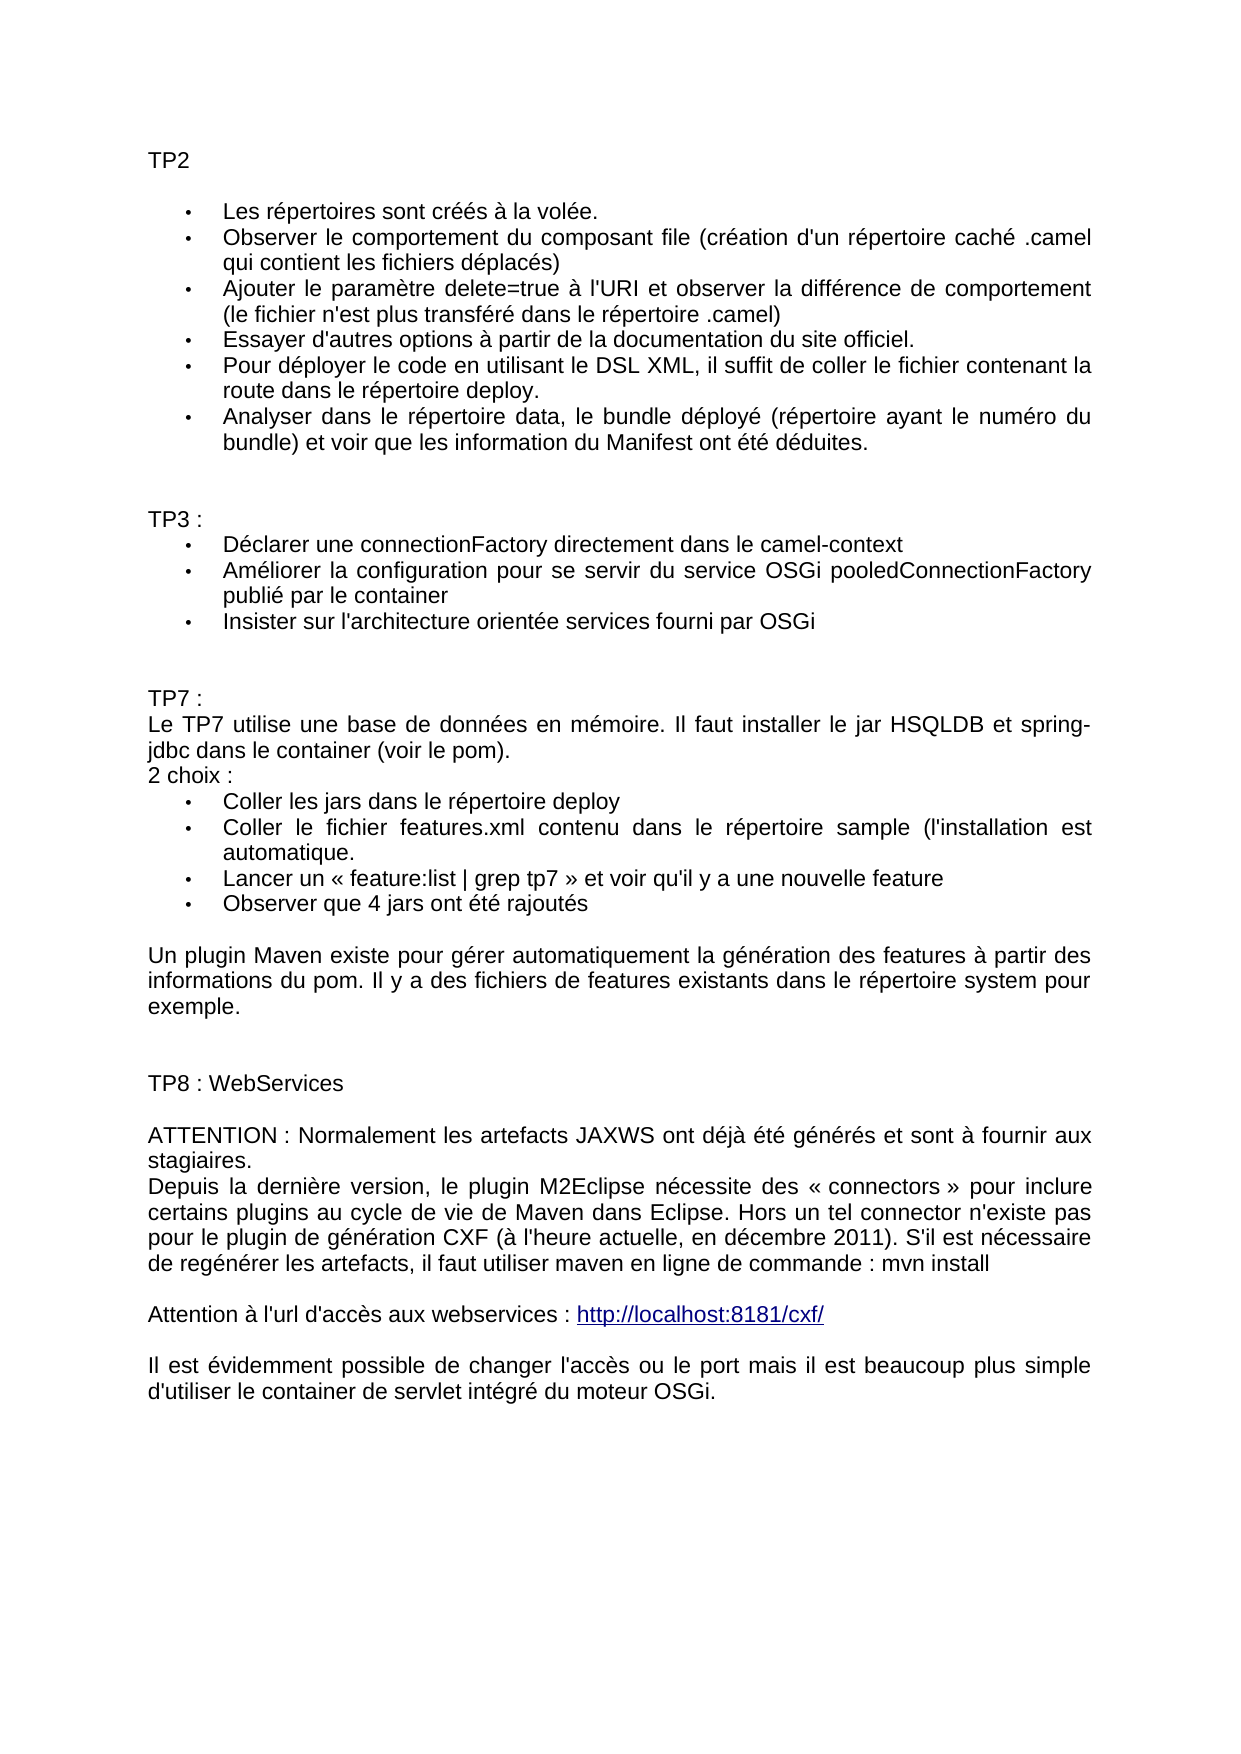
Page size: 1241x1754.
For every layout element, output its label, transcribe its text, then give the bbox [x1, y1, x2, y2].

list Essayer d'autres options à partir de la documentation du site officiel. [185, 327, 1092, 353]
list Coller les jars dans le répertoire deploy [185, 788, 1092, 814]
list Ajouter le paramètre delete=true à l'URI et observer la différence de comportement (le fichier n'est plus transféré dans le répertoire .camel) [185, 276, 1092, 327]
list Analyser dans le répertoire data, le bundle déployé (répertoire ayant le numéro du bundle) et voir que les information du Manifest ont été déduites. [185, 404, 1092, 455]
text Attention à l'url d'accès aux webservices : http://localhost:8181/cxf/ [148, 1302, 1092, 1327]
text Un plugin Maven existe pour gérer automatiquement la génération des features à partir des informations du pom. Il y a des fichiers de features existants dans le répertoire system pour exemple. [148, 942, 1092, 1019]
text Depuis la dernière version, le plugin M2Eclipse nécessite des « connectors » pour inclure certains plugins au cycle de vie de Maven dans Eclipse. Hors un tel connector n'existe pas pour le plugin de génération CXF (à l'heure actuelle, en décembre 2011). S'il est nécessaire de regénérer les artefacts, il faut utiliser maven en ligne de commande : mvn install [148, 1173, 1092, 1276]
list Pour déployer le code en utilisant le DSL XML, il suffit de coller le fichier contenant la route dans le répertoire deploy. [185, 353, 1092, 404]
text Le TP7 utilise une base de données en mémoire. Il faut installer le jar HSQLDB et spring-jdbc dans le container (voir le pom). [148, 712, 1092, 763]
text TP2 [148, 148, 1092, 173]
text ATTENTION : Normalement les artefacts JAXWS ont déjà été générés et sont à fournir aux stagiaires. [148, 1122, 1092, 1173]
list Observer le comportement du composant file (création d'un répertoire caché .camel qui contient les fichiers déplacés) [185, 224, 1092, 276]
text 2 choix : [148, 763, 1092, 788]
list Déclarer une connectionFactory directement dans le camel-context [185, 532, 1092, 558]
text TP7 : [148, 686, 1092, 712]
list Lancer un « feature:list | grep tp7 » et voir qu'il y a une nouvelle feature [185, 865, 1092, 891]
list Coller le fichier features.xml contenu dans le répertoire sample (l'installation est automatique. [185, 814, 1092, 865]
text TP8 : WebServices [148, 1071, 1092, 1097]
text TP3 : [148, 506, 1092, 532]
list Observer que 4 jars ont été rajoutés [185, 891, 1092, 917]
text Il est évidemment possible de changer l'accès ou le port mais il est beaucoup plus simple d'utiliser le container de servlet intégré du moteur OSGi. [148, 1353, 1092, 1404]
list Insister sur l'architecture orientée services fourni par OSGi [185, 609, 1092, 634]
list Les répertoires sont créés à la volée. [185, 199, 1092, 224]
list Améliorer la configuration pour se servir du service OSGi pooledConnectionFactory publié par le container [185, 558, 1092, 609]
